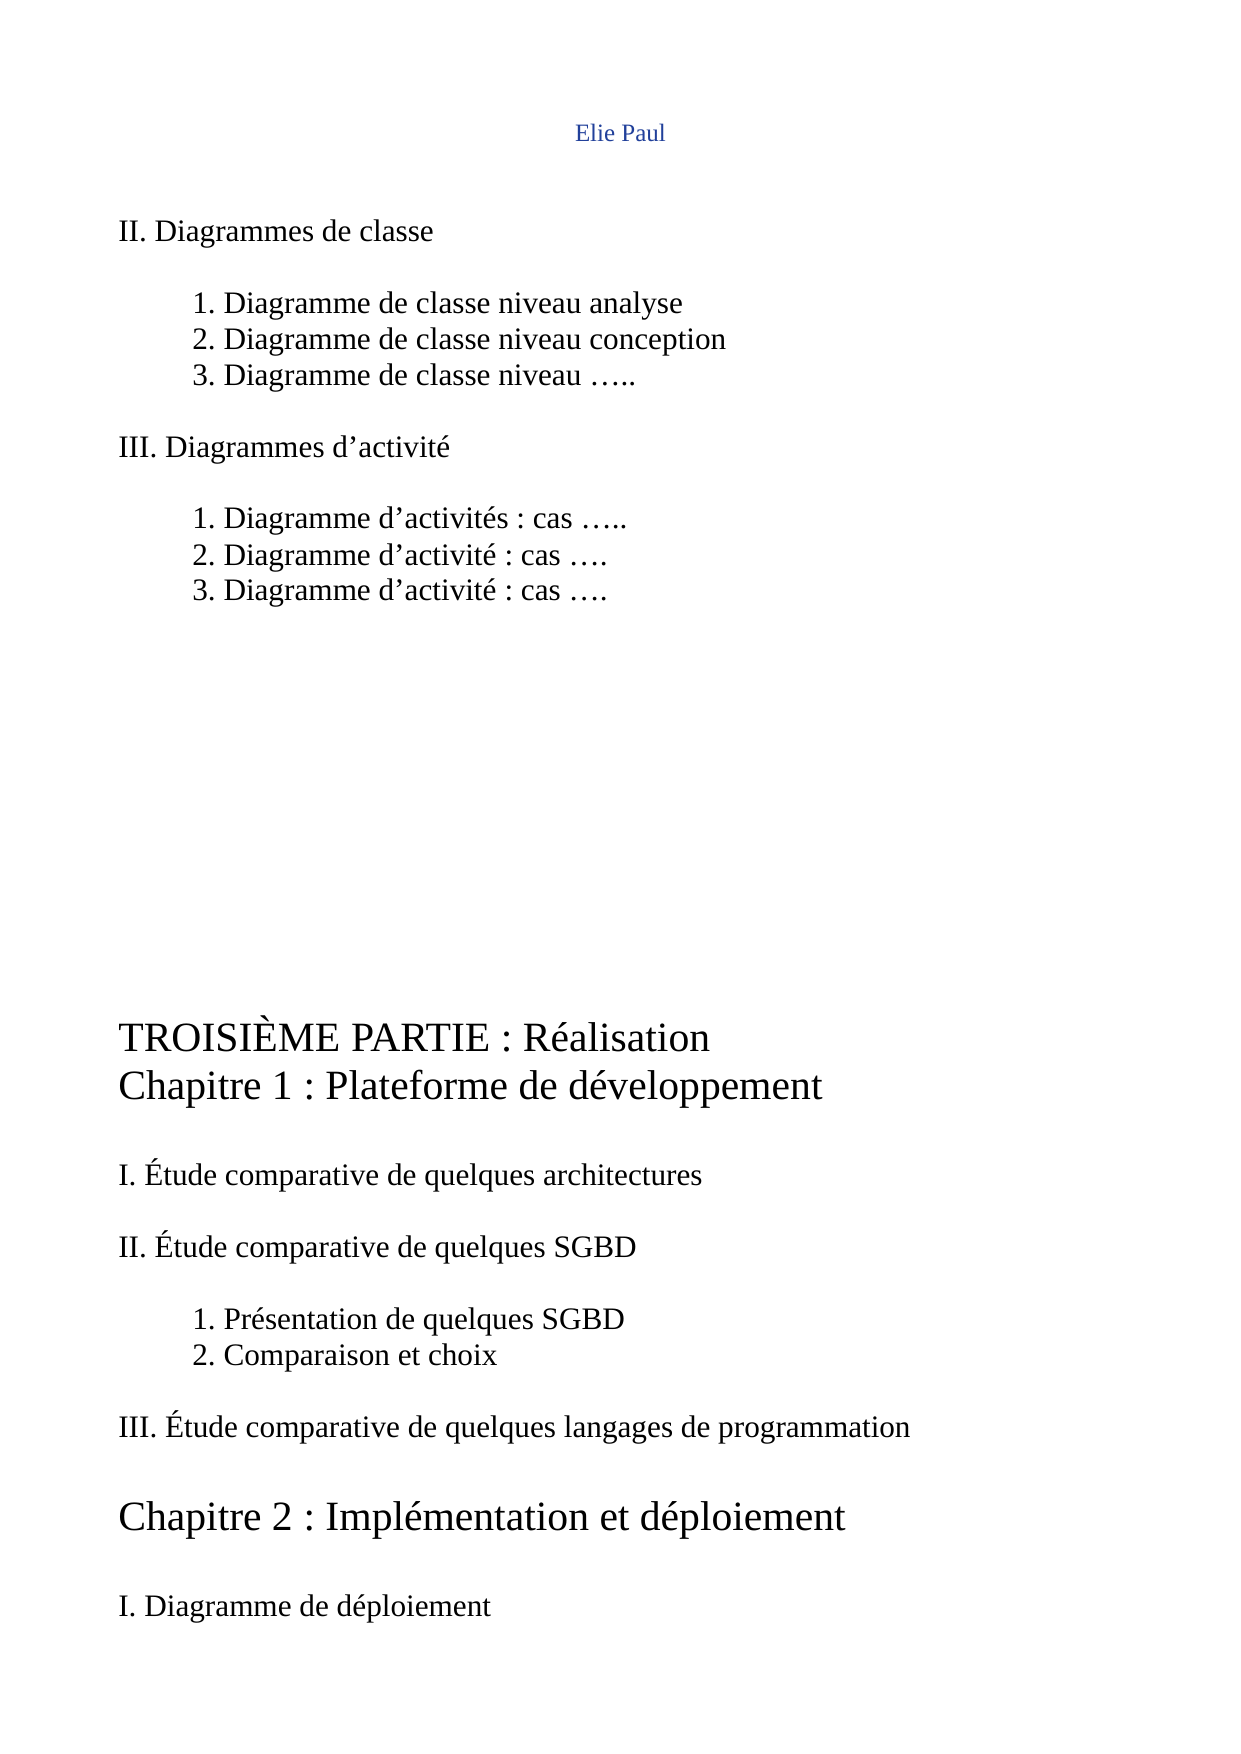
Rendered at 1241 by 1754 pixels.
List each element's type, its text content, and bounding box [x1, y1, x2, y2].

text 2. Diagramme de classe niveau conception [118, 320, 1122, 356]
text 1. Présentation de quelques SGBD [118, 1300, 1122, 1336]
text III. Étude comparative de quelques langages de programmation [118, 1408, 1122, 1444]
text II. Étude comparative de quelques SGBD [118, 1228, 1122, 1264]
text 3. Diagramme d’activité : cas …. [118, 572, 1122, 608]
text I. Étude comparative de quelques architectures [118, 1156, 1122, 1192]
text I. Diagramme de déploiement [118, 1587, 1122, 1623]
text 3. Diagramme de classe niveau ….. [118, 356, 1122, 392]
text 1. Diagramme de classe niveau analyse [118, 284, 1122, 320]
text 2. Diagramme d’activité : cas …. [118, 536, 1122, 572]
text 1. Diagramme d’activités : cas ….. [118, 500, 1122, 536]
text Chapitre 1 : Plateforme de développement [118, 1060, 1122, 1108]
text 2. Comparaison et choix [118, 1336, 1122, 1372]
text TROISIÈME PARTIE : Réalisation [118, 1012, 1122, 1060]
text III. Diagrammes d’activité [118, 428, 1122, 464]
text II. Diagrammes de classe [118, 212, 1122, 248]
text Chapitre 2 : Implémentation et déploiement [118, 1492, 1122, 1539]
